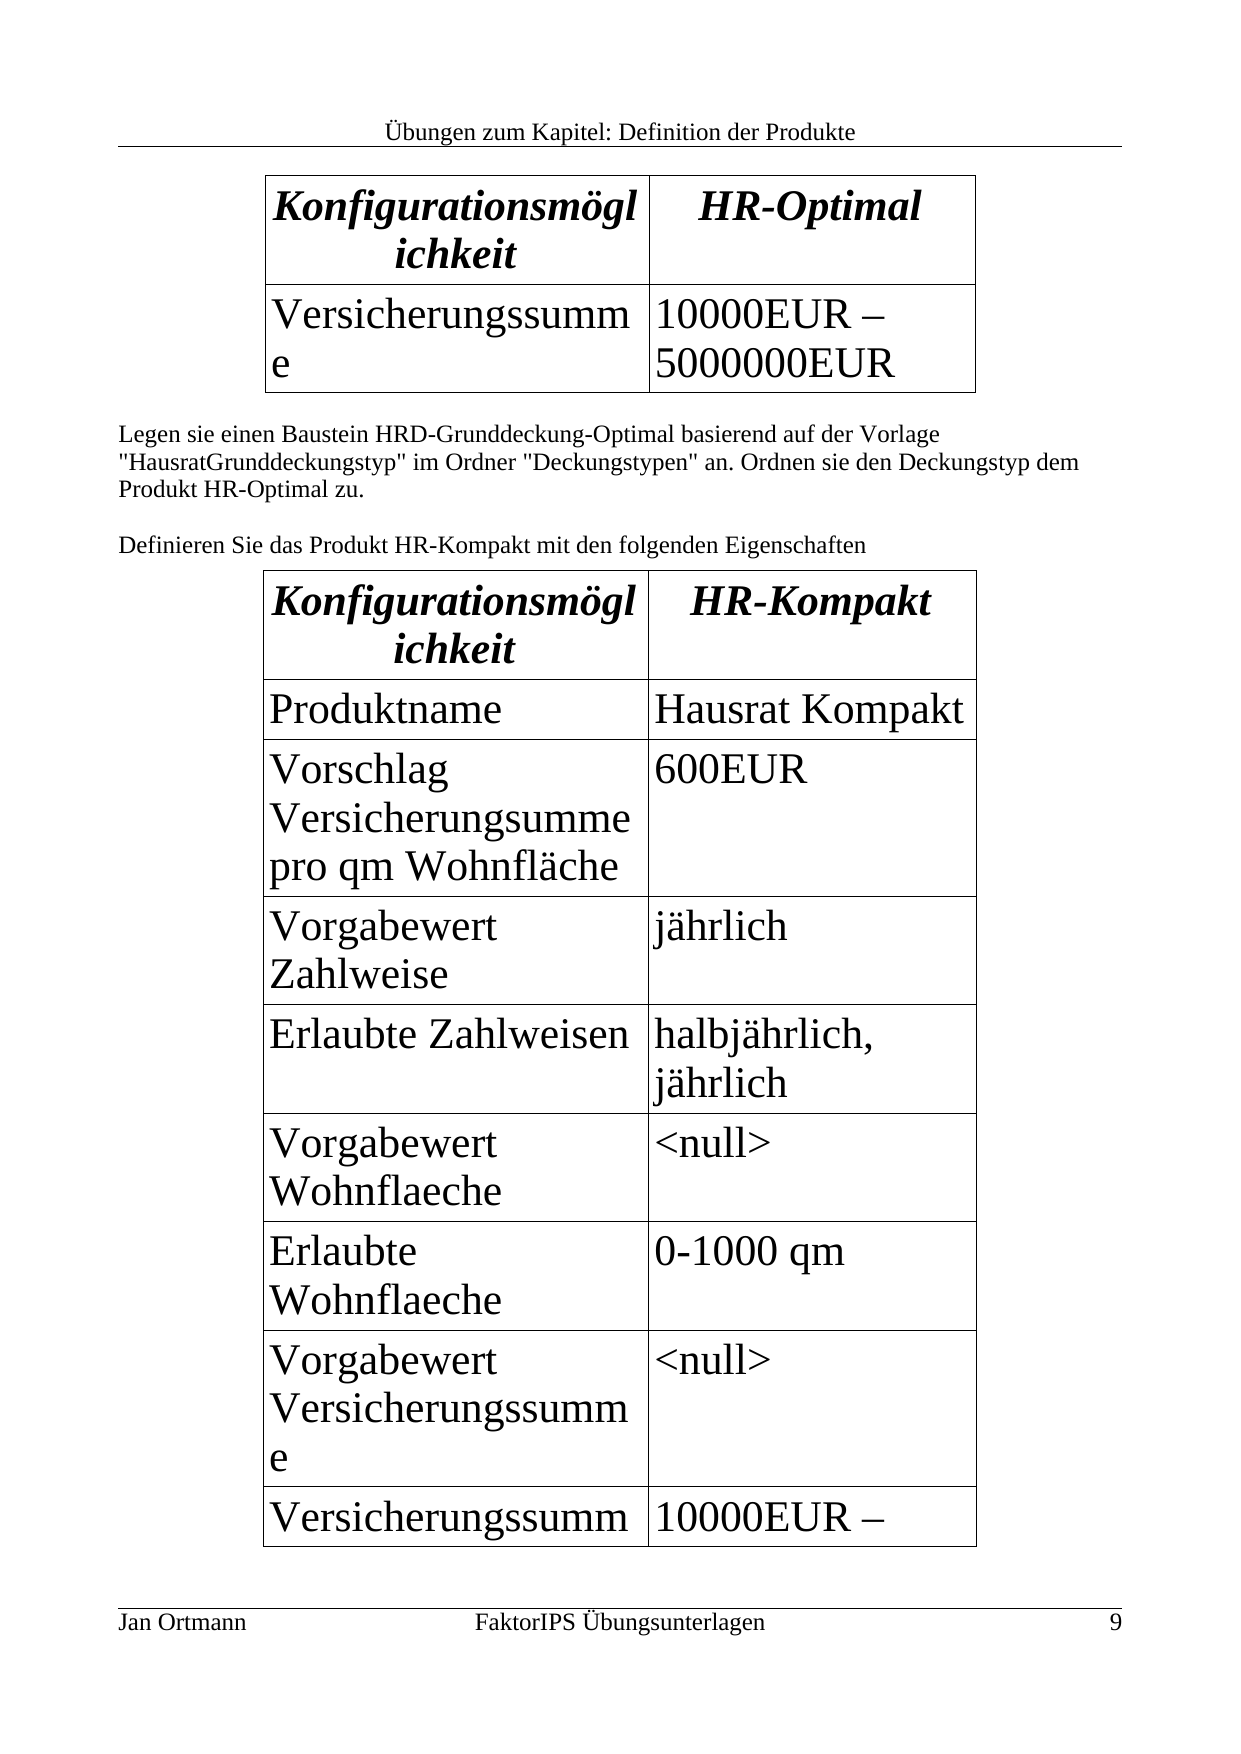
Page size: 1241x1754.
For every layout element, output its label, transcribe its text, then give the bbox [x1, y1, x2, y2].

table_cell <null> [649, 1331, 976, 1486]
table_cell jährlich [649, 897, 976, 1004]
table_cell <null> [649, 1114, 976, 1221]
table_cell Erlaubte Zahlweisen [264, 1005, 648, 1113]
table_cell Erlaubte Wohnflaeche [264, 1222, 648, 1329]
table_header HR-Optimal [650, 176, 975, 284]
table_header Konfigurationsmöglichkeit [264, 571, 648, 679]
text Definieren Sie das Produkt HR-Kompakt mit den folgenden Eigenschaften [118, 531, 1122, 559]
table_cell Vorgabewert Zahlweise [264, 897, 648, 1004]
table_header Konfigurationsmöglichkeit [266, 176, 649, 284]
table_cell Vorschlag Versicherungsumme pro qm Wohnfläche [264, 740, 648, 896]
text Legen sie einen Baustein HRD-Grunddeckung-Optimal basierend auf der Vorlage "HausratGrunddeckungstyp" im Ordner "Deckungstypen" an. Ordnen sie den Deckungstyp dem Produkt HR-Optimal zu. [118, 420, 1122, 503]
table_cell 10000EUR – 5000000EUR [650, 285, 975, 392]
table_cell Hausrat Kompakt [649, 680, 976, 739]
table_cell 600EUR [649, 740, 976, 896]
table_cell 10000EUR – [649, 1487, 976, 1546]
table_cell Versicherungssumme [266, 285, 649, 392]
table_cell Vorgabewert Wohnflaeche [264, 1114, 648, 1221]
table_cell halbjährlich, jährlich [649, 1005, 976, 1113]
table_cell Produktname [264, 680, 648, 739]
table_header HR-Kompakt [649, 571, 976, 679]
table_cell Vorgabewert Versicherungssumme [264, 1331, 648, 1486]
table_cell Versicherungssumm [264, 1487, 648, 1546]
table_cell 0-1000 qm [649, 1222, 976, 1329]
